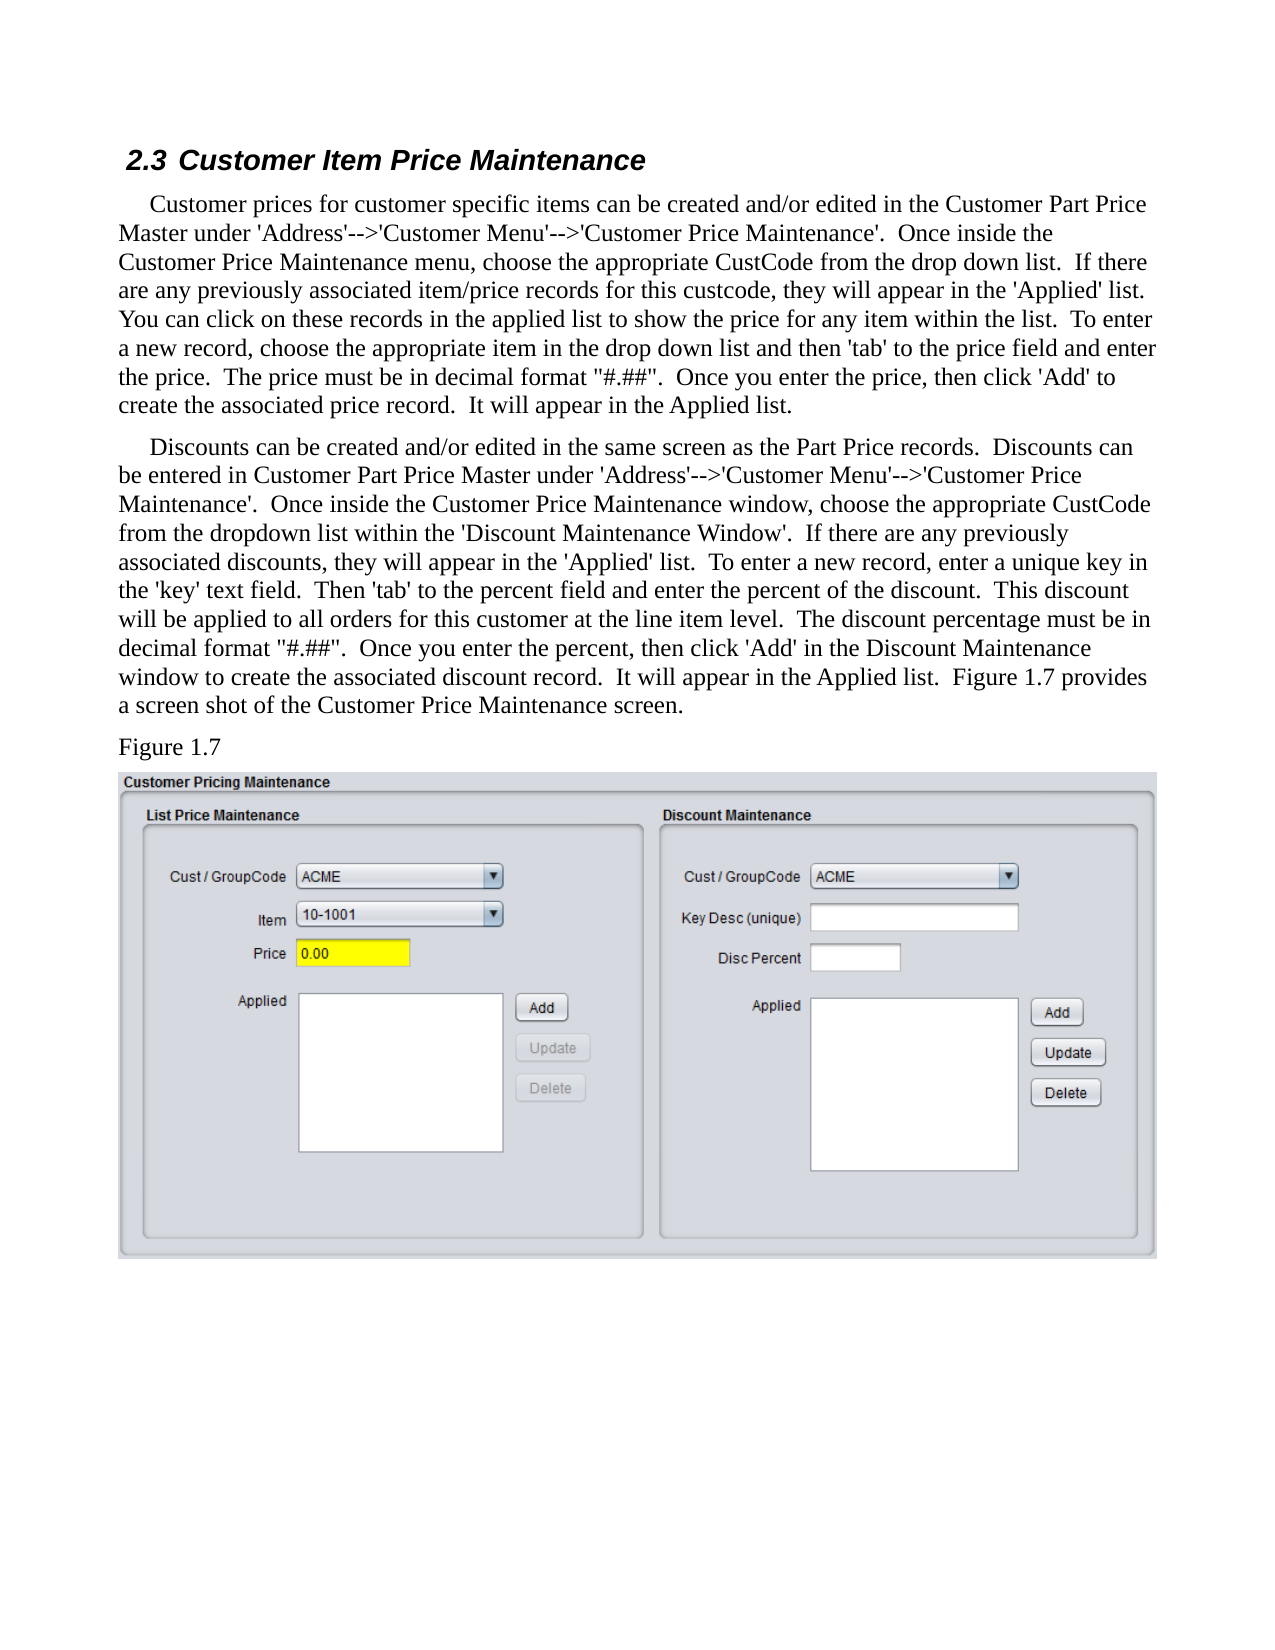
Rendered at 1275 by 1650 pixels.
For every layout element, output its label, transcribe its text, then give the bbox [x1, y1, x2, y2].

text Customer prices for customer specific items can be created and/or edited in the Customer Part Price Master under 'Address'-->'Customer Menu'-->'Customer Price Maintenance'. Once inside the Customer Price Maintenance menu, choose the appropriate CustCode from the drop down list. If there are any previously associated item/price records for this custcode, they will appear in the 'Applied' list. You can click on these records in the applied list to show the price for any item within the list. To enter a new record, choose the appropriate item in the drop down list and then 'tab' to the price field and enter the price. The price must be in decimal format "#.##". Once you enter the price, then click 'Add' to create the associated price record. It will appear in the Applied list. [118, 189, 1157, 419]
subtitle Customer Item Price Maintenance [118, 143, 1157, 177]
picture [118, 772, 1157, 1259]
text Discounts can be created and/or edited in the same screen as the Part Price records. Discounts can be entered in Customer Part Price Master under 'Address'-->'Customer Menu'-->'Customer Price Maintenance'. Once inside the Customer Price Maintenance window, choose the appropriate CustCode from the dropdown list within the 'Discount Maintenance Window'. If there are any previously associated discounts, they will appear in the 'Applied' list. To enter a new record, enter a unique key in the 'key' text field. Then 'tab' to the percent field and enter the percent of the discount. This discount will be applied to all orders for this customer at the line item level. The discount percentage must be in decimal format "#.##". Once you enter the percent, then click 'Add' in the Discount Maintenance window to create the associated discount record. It will appear in the Applied list. Figure 1.7 provides a screen shot of the Customer Price Maintenance screen. [118, 432, 1157, 719]
text Figure 1.7 [118, 732, 1157, 760]
